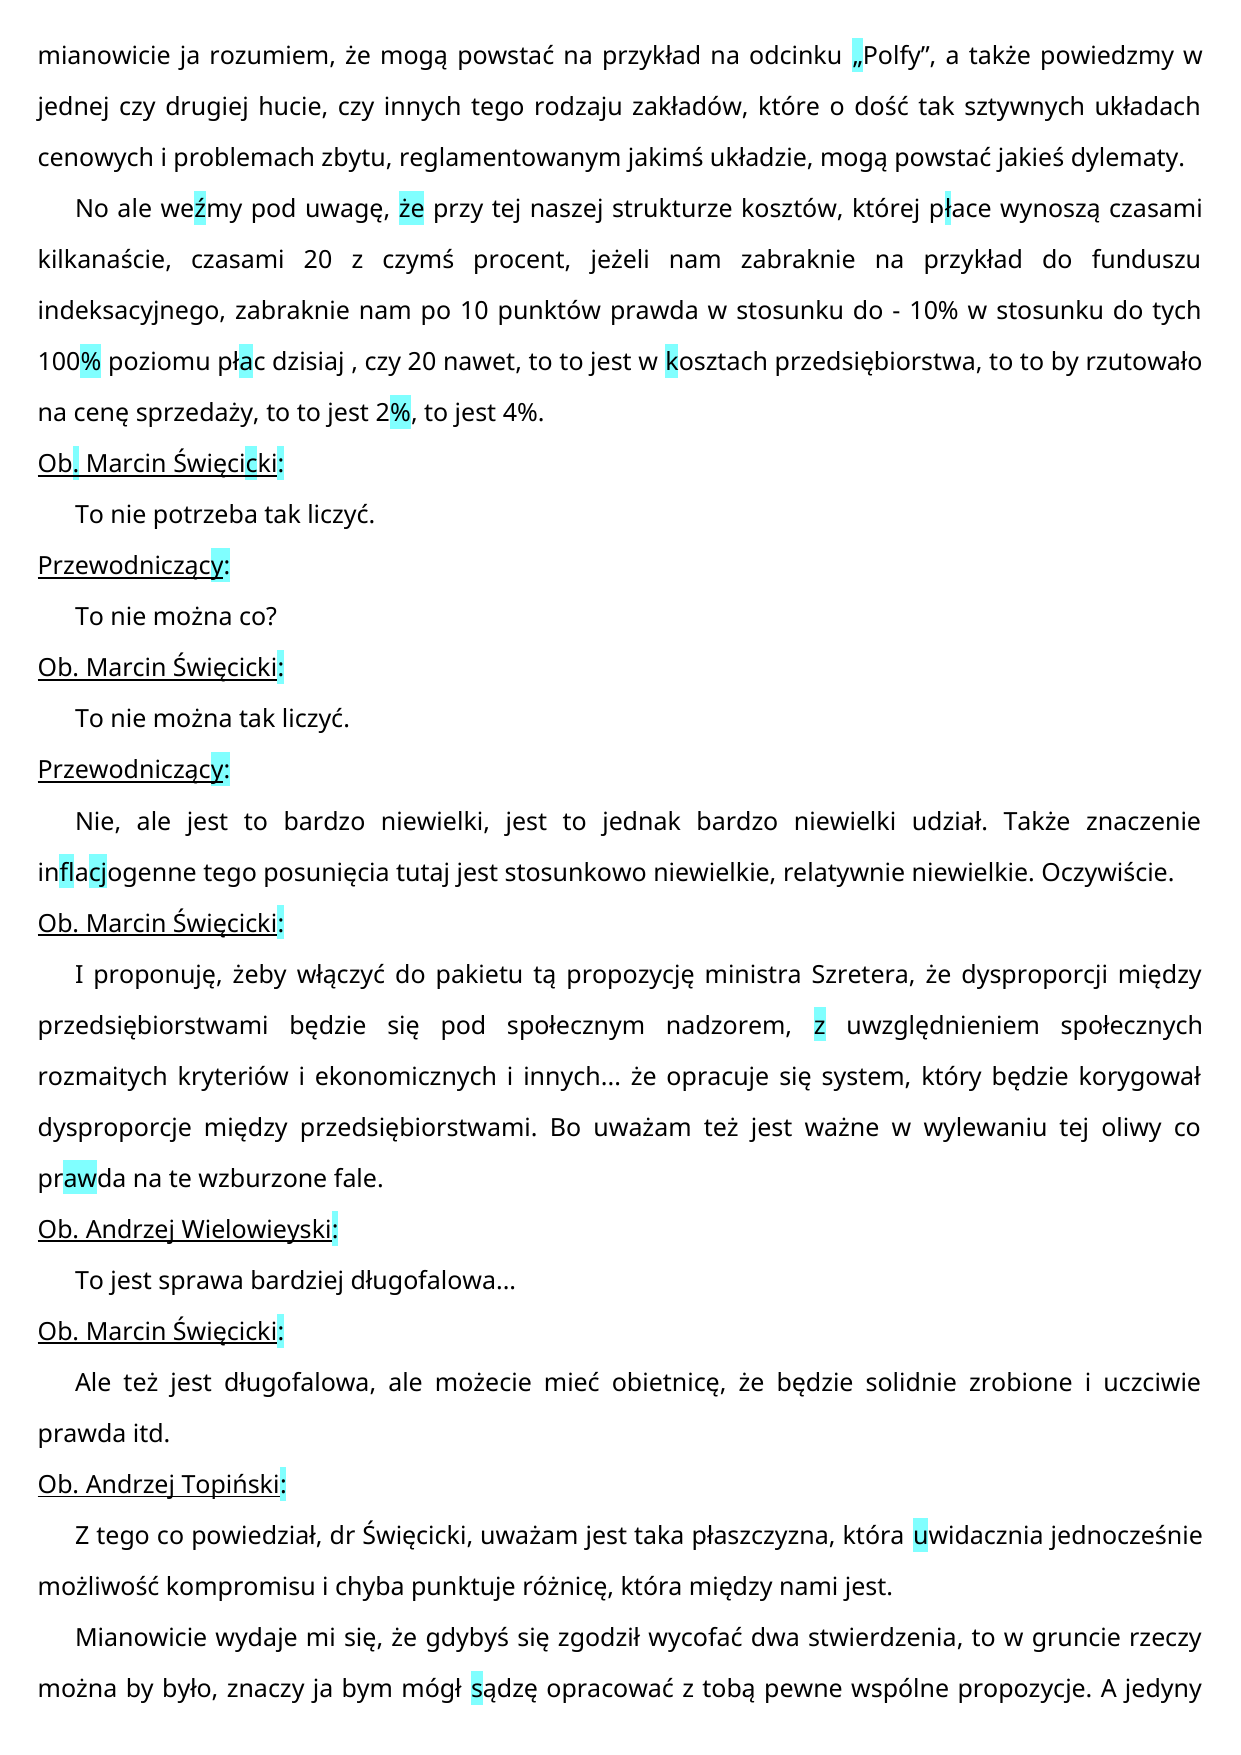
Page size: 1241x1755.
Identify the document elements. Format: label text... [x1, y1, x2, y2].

text Ob. Andrzej Wielowieyski: [37, 1211, 1203, 1246]
text Ob. Marcin Święcicki: [37, 446, 1203, 480]
text Ob. Marcin Święcicki: [37, 650, 1203, 684]
text Mianowicie wydaje mi się, że gdybyś się zgodził wycofać dwa stwierdzenia, to w gruncie rzeczy można by było, znaczy ja bym mógł sądzę opracować z tobą pewne wspólne propozycje. A jedyny [37, 1620, 1203, 1705]
text To nie potrzeba tak liczyć. [37, 497, 1203, 531]
text Ob. Marcin Święcicki: [37, 1313, 1203, 1348]
text Ob. Marcin Święcicki: [37, 905, 1203, 939]
text Przewodniczący: [37, 548, 1203, 582]
text To nie można tak liczyć. [37, 701, 1203, 735]
text To nie można co? [37, 599, 1203, 633]
text Nie, ale jest to bardzo niewielki, jest to jednak bardzo niewielki udział. Także znaczenie inflacjogenne tego posunięcia tutaj jest stosunkowo niewielkie, relatywnie niewielkie. Oczywiście. [37, 803, 1203, 888]
text To jest sprawa bardziej długofalowa... [37, 1262, 1203, 1297]
text No ale weźmy pod uwagę, że przy tej naszej strukturze kosztów, której płace wynoszą czasami kilkanaście, czasami 20 z czymś procent, jeżeli nam zabraknie na przykład do funduszu indeksacyjnego, zabraknie nam po 10 punktów prawda w stosunku do - 10% w stosunku do tych 100% poziomu płac dzisiaj , czy 20 nawet, to to jest w kosztach przedsiębiorstwa, to to by rzutowało na cenę sprzedaży, to to jest 2%, to jest 4%. [37, 191, 1203, 429]
text Ale też jest długofalowa, ale możecie mieć obietnicę, że będzie solidnie zrobione i uczciwie prawda itd. [37, 1364, 1203, 1450]
text Z tego co powiedział, dr Święcicki, uważam jest taka płaszczyzna, która uwidacznia jednocześnie możliwość kompromisu i chyba punktuje różnicę, która między nami jest. [37, 1518, 1203, 1603]
text mianowicie ja rozumiem, że mogą powstać na przykład na odcinku „Polfy”, a także powiedzmy w jednej czy drugiej hucie, czy innych tego rodzaju zakładów, które o dość tak sztywnych układach cenowych i problemach zbytu, reglamentowanym jakimś układzie, mogą powstać jakieś dylematy. [37, 37, 1203, 174]
text I proponuję, żeby włączyć do pakietu tą propozycję ministra Szretera, że dysproporcji między przedsiębiorstwami będzie się pod społecznym nadzorem, z uwzględnieniem społecznych rozmaitych kryteriów i ekonomicznych i innych... że opracuje się system, który będzie korygował dysproporcje między przedsiębiorstwami. Bo uważam też jest ważne w wylewaniu tej oliwy co prawda na te wzburzone fale. [37, 956, 1203, 1194]
text Przewodniczący: [37, 752, 1203, 786]
text Ob. Andrzej Topiński: [37, 1467, 1203, 1501]
